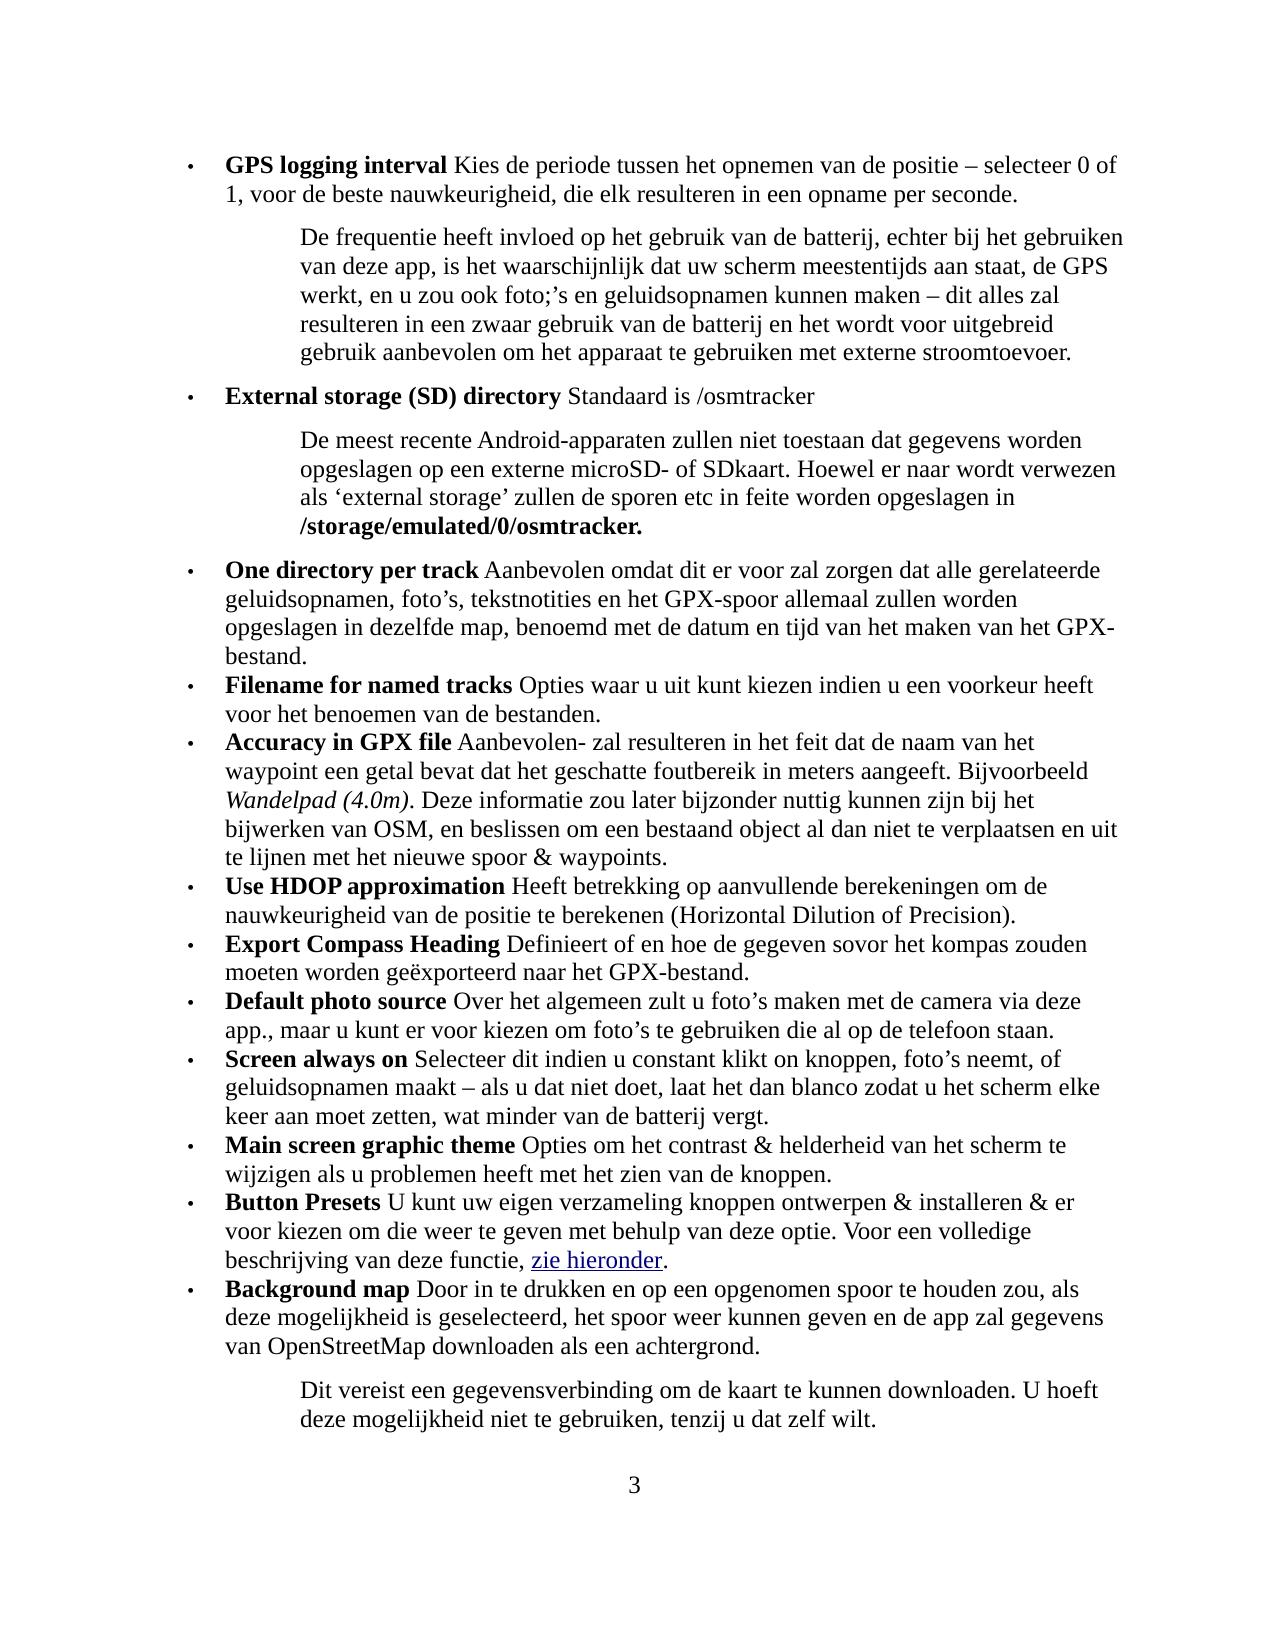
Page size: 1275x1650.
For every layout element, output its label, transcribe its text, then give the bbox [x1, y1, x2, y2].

list De meest recente Android-apparaten zullen niet toestaan dat gegevens worden opgeslagen op een externe microSD- of SDkaart. Hoewel er naar wordt verwezen als ‘external storage’ zullen de sporen etc in feite worden opgeslagen in /storage/emulated/0/osmtracker. [262, 425, 1125, 540]
list Background map Door in te drukken en op een opgenomen spoor te houden zou, als deze mogelijkheid is geselecteerd, het spoor weer kunnen geven en de app zal gegevens van OpenStreetMap downloaden als een achtergrond. [187, 1274, 1125, 1360]
list Accuracy in GPX file Aanbevolen- zal resulteren in het feit dat de naam van het waypoint een getal bevat dat het geschatte foutbereik in meters aangeeft. Bijvoorbeeld Wandelpad (4.0m). Deze informatie zou later bijzonder nuttig kunnen zijn bij het bijwerken van OSM, en beslissen om een bestaand object al dan niet te verplaatsen en uit te lijnen met het nieuwe spoor & waypoints. [187, 727, 1125, 871]
list De frequentie heeft invloed op het gebruik van de batterij, echter bij het gebruiken van deze app, is het waarschijnlijk dat uw scherm meestentijds aan staat, de GPS werkt, en u zou ook foto;’s en geluidsopnamen kunnen maken – dit alles zal resulteren in een zwaar gebruik van de batterij en het wordt voor uitgebreid gebruik aanbevolen om het apparaat te gebruiken met externe stroomtoevoer. [262, 222, 1125, 366]
list Filename for named tracks Opties waar u uit kunt kiezen indien u een voorkeur heeft voor het benoemen van de bestanden. [187, 670, 1125, 727]
list Export Compass Heading Definieert of en hoe de gegeven sovor het kompas zouden moeten worden geëxporteerd naar het GPX-bestand. [187, 929, 1125, 986]
list One directory per track Aanbevolen omdat dit er voor zal zorgen dat alle gerelateerde geluidsopnamen, foto’s, tekstnotities en het GPX-spoor allemaal zullen worden opgeslagen in dezelfde map, benoemd met de datum en tijd van het maken van het GPX-bestand. [187, 555, 1125, 670]
list External storage (SD) directory Standaard is /osmtracker [187, 381, 1125, 410]
list Screen always on Selecteer dit indien u constant klikt on knoppen, foto’s neemt, of geluidsopnamen maakt – als u dat niet doet, laat het dan blanco zodat u het scherm elke keer aan moet zetten, wat minder van de batterij vergt. [187, 1044, 1125, 1130]
list Use HDOP approximation Heeft betrekking op aanvullende berekeningen om de nauwkeurigheid van de positie te berekenen (Horizontal Dilution of Precision). [187, 871, 1125, 929]
list GPS logging interval Kies de periode tussen het opnemen van de positie – selecteer 0 of 1, voor de beste nauwkeurigheid, die elk resulteren in een opname per seconde. [187, 150, 1125, 207]
list Button Presets U kunt uw eigen verzameling knoppen ontwerpen & installeren & er voor kiezen om die weer te geven met behulp van deze optie. Voor een volledige beschrijving van deze functie, zie hieronder. [187, 1187, 1125, 1274]
list Default photo source Over het algemeen zult u foto’s maken met de camera via deze app., maar u kunt er voor kiezen om foto’s te gebruiken die al op de telefoon staan. [187, 986, 1125, 1044]
list Main screen graphic theme Opties om het contrast & helderheid van het scherm te wijzigen als u problemen heeft met het zien van de knoppen. [187, 1130, 1125, 1187]
list Dit vereist een gegevensverbinding om de kaart te kunnen downloaden. U hoeft deze mogelijkheid niet te gebruiken, tenzij u dat zelf wilt. [262, 1375, 1125, 1432]
